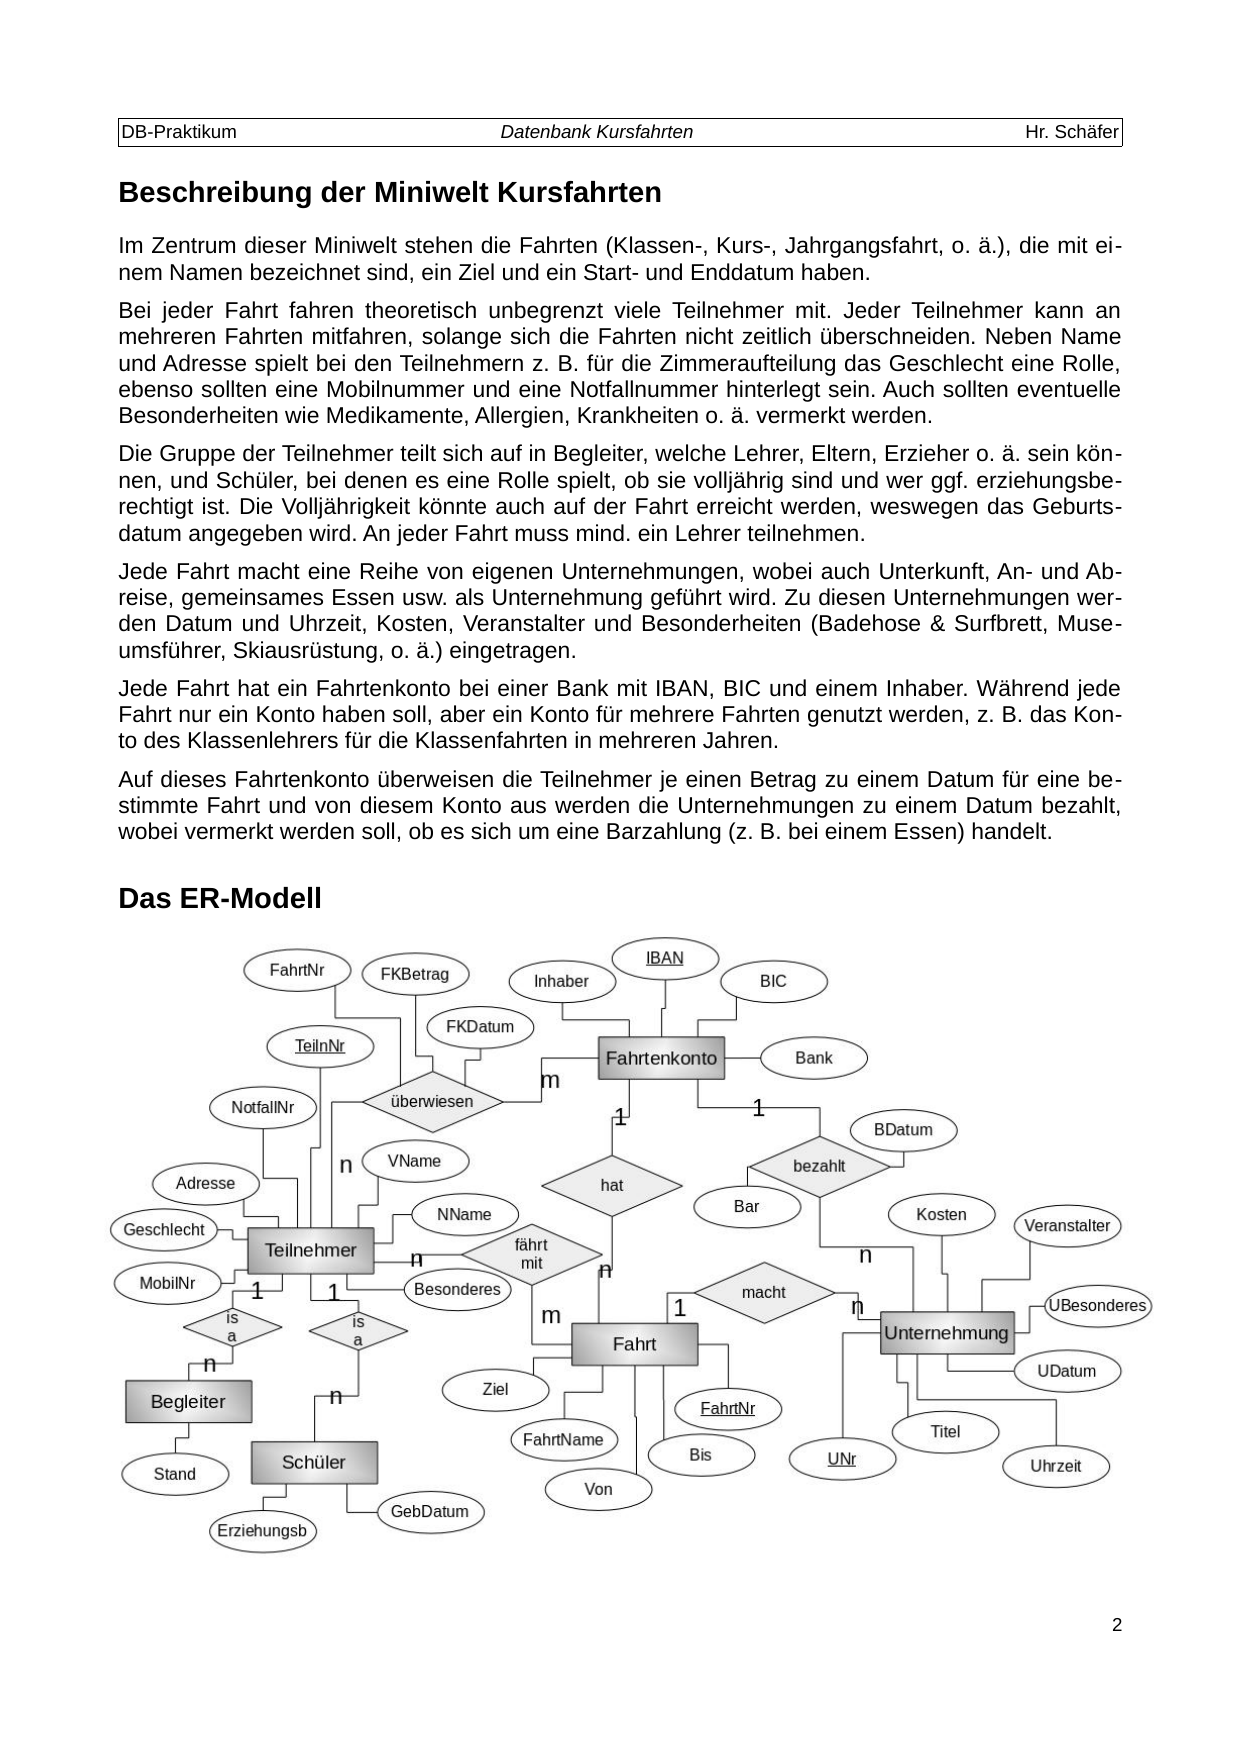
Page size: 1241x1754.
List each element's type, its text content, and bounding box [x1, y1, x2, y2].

text Im Zentrum dieser Miniwelt stehen die Fahrten (Klassen-, Kurs-, Jahrgangsfahrt, o. ä.), die mit ei­nem Namen bezeichnet sind, ein Ziel und ein Start- und Enddatum haben. [118, 232, 1122, 285]
text Jede Fahrt hat ein Fahrtenkonto bei einer Bank mit IBAN, BIC und einem Inhaber. Während jede Fahrt nur ein Konto haben soll, aber ein Konto für mehrere Fahrten genutzt werden, z. B. das Kon­to des Klassenlehrers für die Klassenfahrten in mehreren Jahren. [118, 675, 1122, 754]
text Auf dieses Fahrtenkonto überweisen die Teilnehmer je einen Betrag zu einem Datum für eine be­stimmte Fahrt und von diesem Konto aus werden die Unternehmungen zu einem Datum bezahlt, wobei vermerkt werden soll, ob es sich um eine Barzahlung (z. B. bei einem Essen) handelt. [118, 766, 1122, 845]
subtitle Das ER-Modell [118, 881, 1122, 915]
text Bei jeder Fahrt fahren theoretisch unbegrenzt viele Teilnehmer mit. Jeder Teilnehmer kann an mehreren Fahrten mitfahren, solange sich die Fahrten nicht zeitlich überschneiden. Neben Name und Adresse spielt bei den Teilnehmern z. B. für die Zimmeraufteilung das Geschlecht eine Rolle, ebenso sollten eine Mobilnummer und eine Notfallnummer hinterlegt sein. Auch sollten eventuelle Besonderheiten wie Medikamente, Allergien, Krankheiten o. ä. vermerkt werden. [118, 297, 1122, 429]
text Jede Fahrt macht eine Reihe von eigenen Unternehmungen, wobei auch Unterkunft, An- und Ab­reise, gemeinsames Essen usw. als Unternehmung geführt wird. Zu diesen Unternehmungen wer­den Datum und Uhrzeit, Kosten, Veranstalter und Besonderheiten (Badehose & Surfbrett, Muse­umsführer, Skiausrüstung, o. ä.) eingetragen. [118, 558, 1122, 663]
text Die Gruppe der Teilnehmer teilt sich auf in Begleiter, welche Lehrer, Eltern, Erzieher o. ä. sein kön­nen, und Schüler, bei denen es eine Rolle spielt, ob sie volljährig sind und wer ggf. erziehungsbe­rechtigt ist. Die Volljährigkeit könnte auch auf der Fahrt erreicht werden, weswegen das Geburts­datum angegeben wird. An jeder Fahrt muss mind. ein Lehrer teilnehmen. [118, 440, 1122, 546]
picture [104, 930, 1160, 1564]
subtitle Beschreibung der Miniwelt Kursfahrten [118, 175, 1122, 209]
